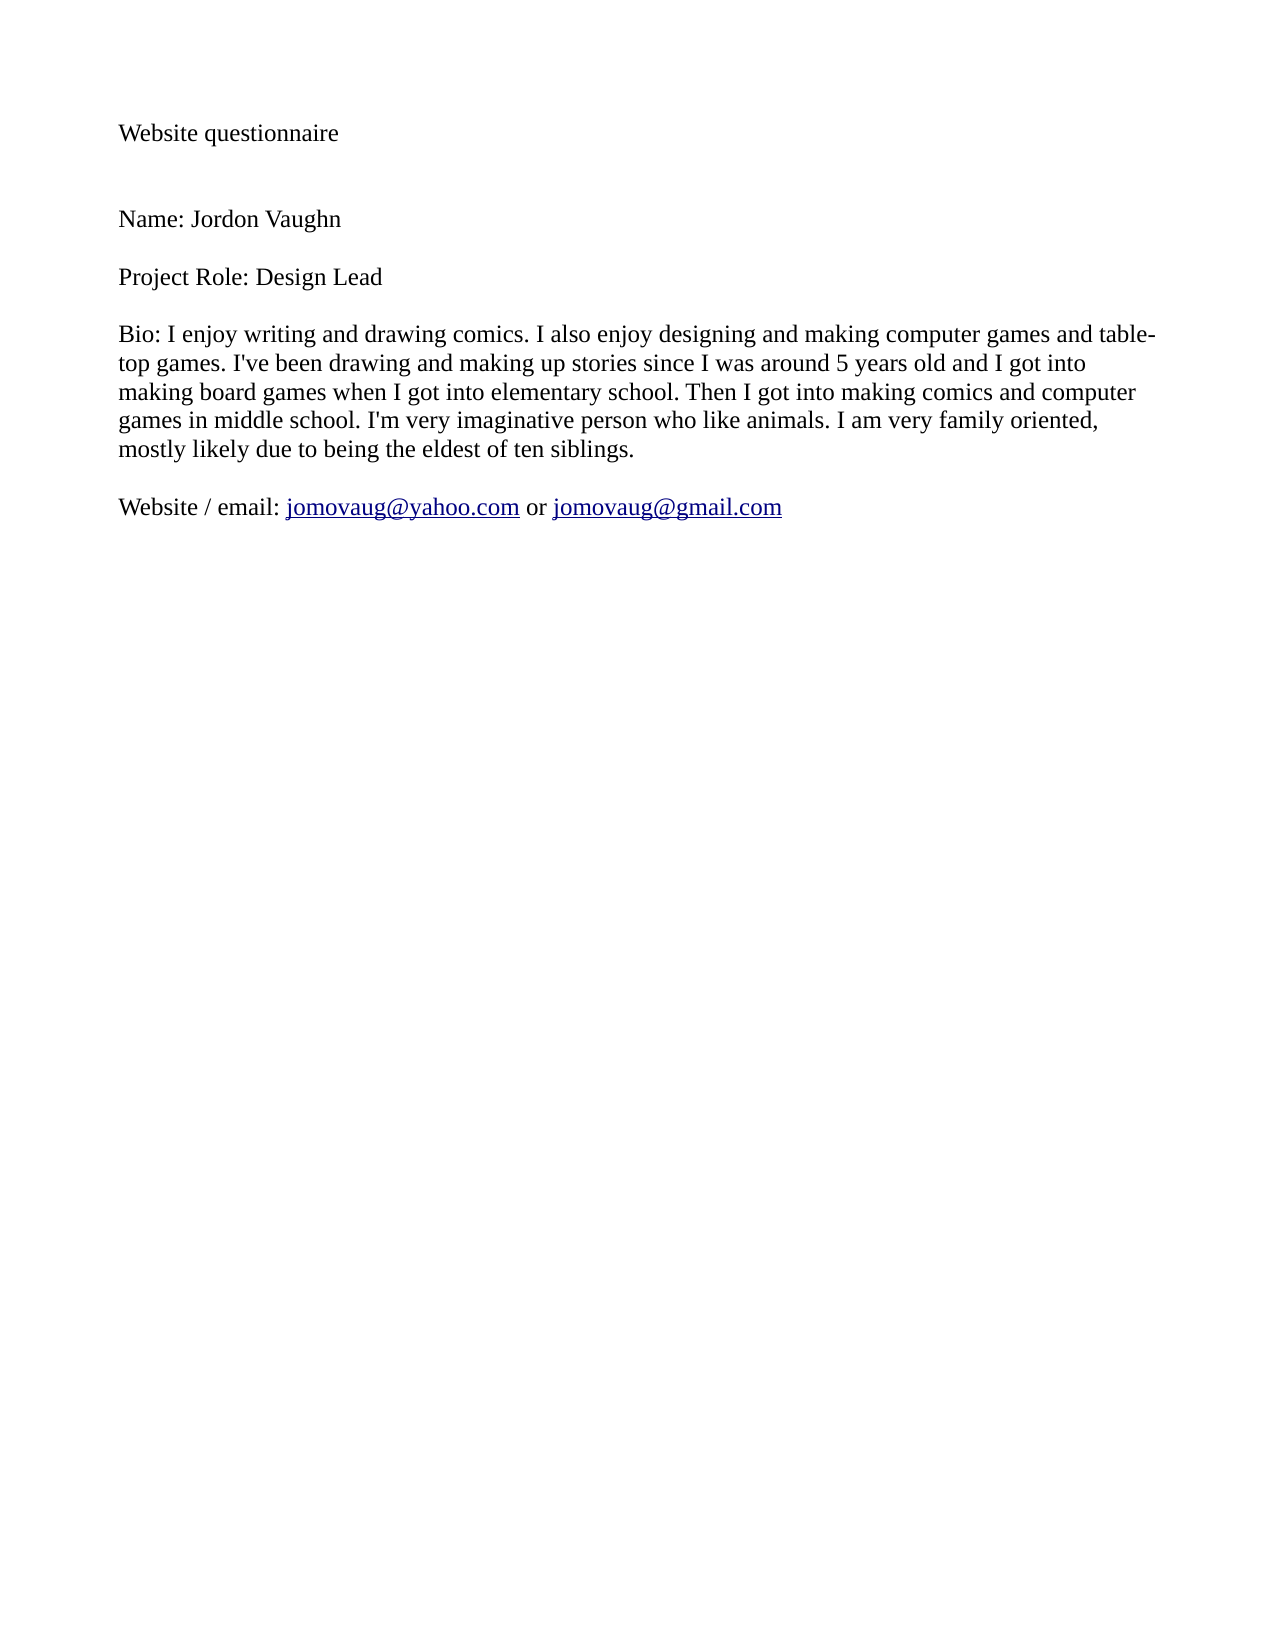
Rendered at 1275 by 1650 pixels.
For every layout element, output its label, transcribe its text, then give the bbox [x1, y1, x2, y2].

text Website / email: jomovaug@yahoo.com or jomovaug@gmail.com [118, 492, 1157, 521]
text Website questionnaire [118, 118, 1157, 147]
text Project Role: Design Lead [118, 262, 1157, 291]
text Bio: I enjoy writing and drawing comics. I also enjoy designing and making computer games and table-top games. I've been drawing and making up stories since I was around 5 years old and I got into making board games when I got into elementary school. Then I got into making comics and computer games in middle school. I'm very imaginative person who like animals. I am very family oriented, mostly likely due to being the eldest of ten siblings. [118, 319, 1157, 463]
text Name: Jordon Vaughn [118, 204, 1157, 233]
